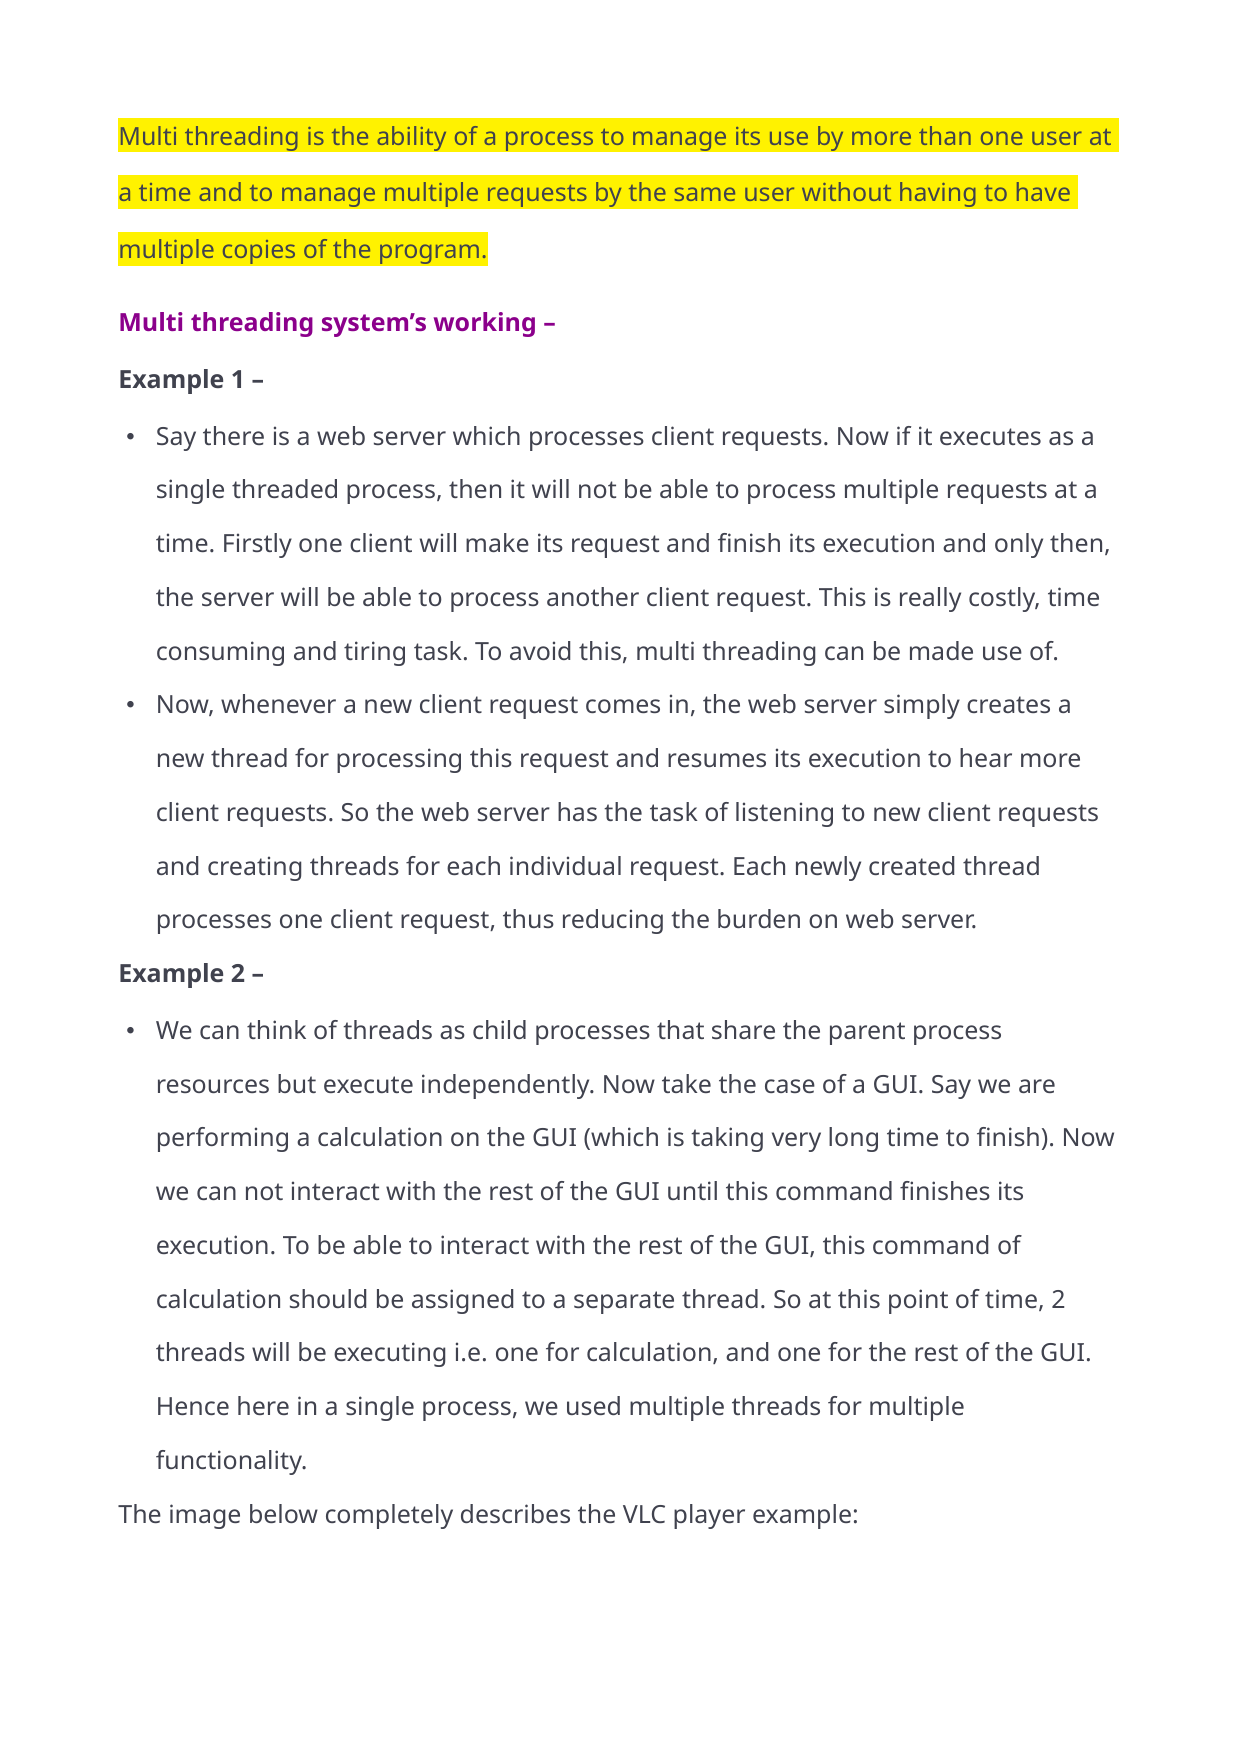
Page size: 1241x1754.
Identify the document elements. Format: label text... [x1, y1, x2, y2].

text Multi threading system’s working – [118, 304, 1122, 338]
text The image below completely describes the VLC player example: [118, 1496, 1122, 1530]
list Say there is a web server which processes client requests. Now if it executes as a single threaded process, then it will not be able to process multiple requests at a time. Firstly one client will make its request and finish its execution and only then, the server will be able to process another client request. This is really costly, time consuming and tiring task. To avoid this, multi threading can be made use of. [156, 418, 1122, 667]
text Example 2 – [118, 956, 1122, 990]
list Now, whenever a new client request comes in, the web server simply creates a new thread for processing this request and resumes its execution to hear more client requests. So the web server has the task of listening to new client requests and creating threads for each individual request. Each newly created thread processes one client request, thus reducing the burden on web server. [156, 687, 1122, 936]
text Example 1 – [118, 361, 1122, 395]
list We can think of threads as child processes that share the parent process resources but execute independently. Now take the case of a GUI. Say we are performing a calculation on the GUI (which is taking very long time to finish). Now we can not interact with the rest of the GUI until this command finishes its execution. To be able to interact with the rest of the GUI, this command of calculation should be assigned to a separate thread. So at this point of time, 2 threads will be executing i.e. one for calculation, and one for the rest of the GUI. Hence here in a single process, we used multiple threads for multiple functionality. [156, 1012, 1122, 1477]
text Multi threading is the ability of a process to manage its use by more than one user at a time and to manage multiple requests by the same user without having to have multiple copies of the program. [118, 118, 1122, 266]
